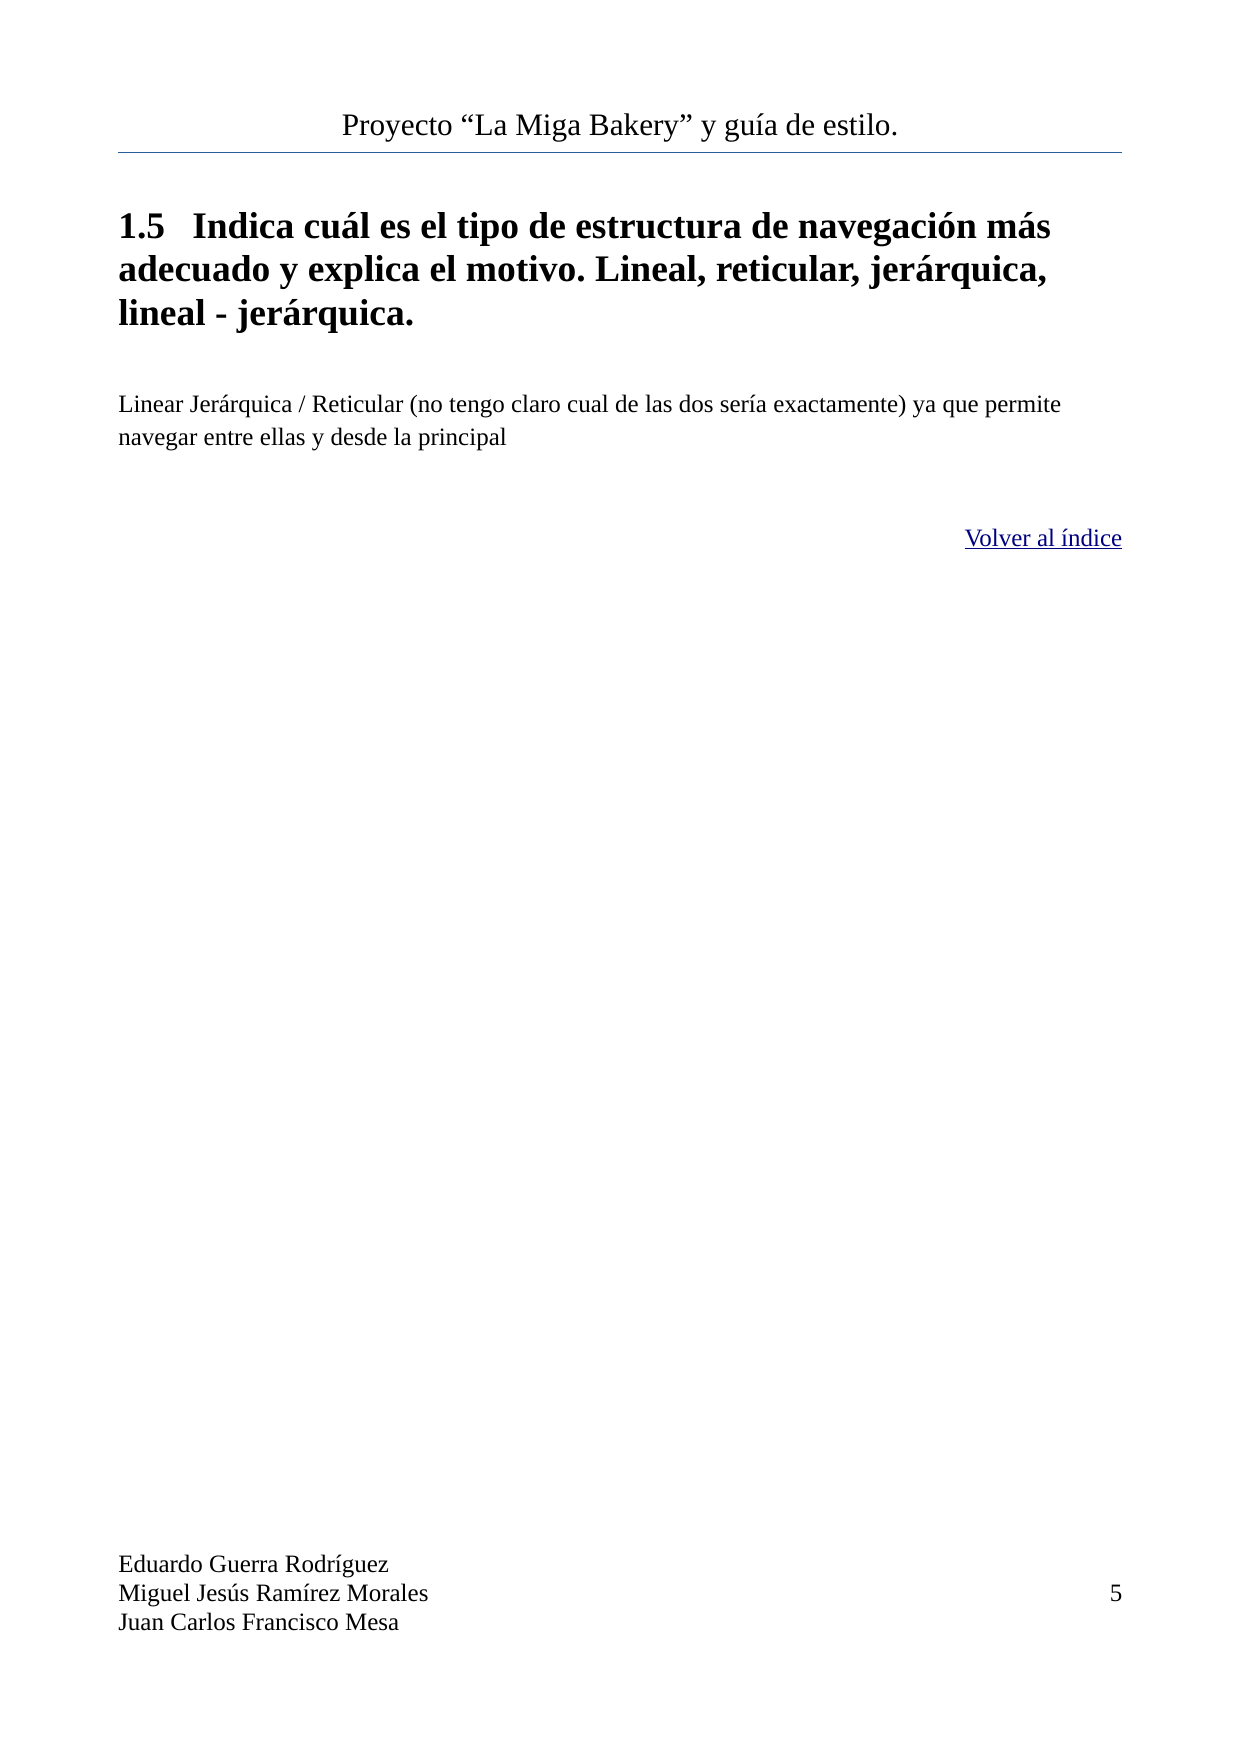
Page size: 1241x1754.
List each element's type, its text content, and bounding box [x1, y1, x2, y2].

text Volver al índice [118, 523, 1122, 552]
subtitle 1.5 Indica cuál es el tipo de estructura de navegación más adecuado y explica el motivo. Lineal, reticular, jerárquica, lineal - jerárquica. [118, 204, 1122, 376]
text Linear Jerárquica / Reticular (no tengo claro cual de las dos sería exactamente) ya que permite navegar entre ellas y desde la principal [118, 389, 1122, 450]
